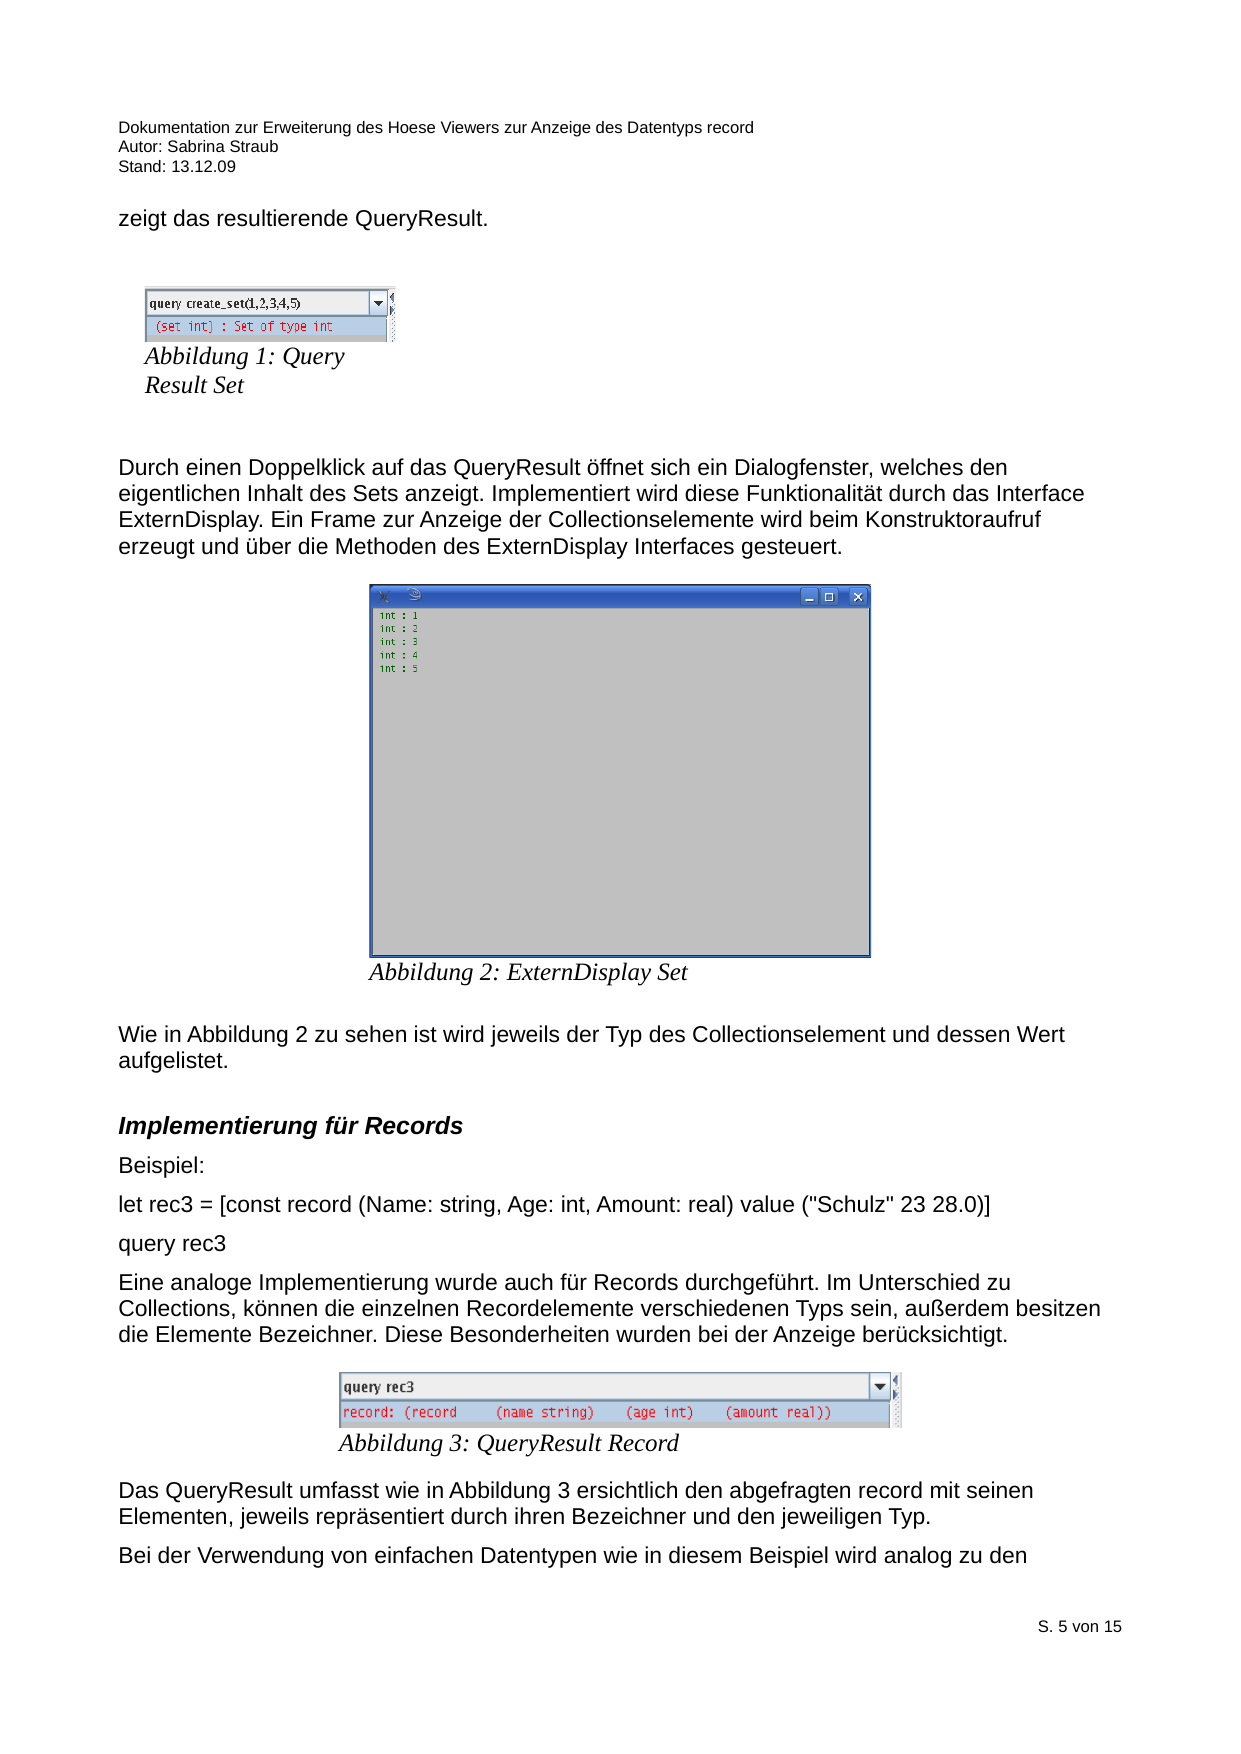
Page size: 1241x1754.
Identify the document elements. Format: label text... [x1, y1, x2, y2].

text Eine analoge Implementierung wurde auch für Records durchgeführt. Im Unterschied zu Collections, können die einzelnen Recordelemente verschiedenen Typs sein, außerdem besitzen die Elemente Bezeichner. Diese Besonderheiten wurden bei der Anzeige berücksichtigt. [118, 1269, 1122, 1348]
text query rec3 [118, 1230, 1122, 1256]
text zeigt das resultierende QueryResult. [118, 205, 1122, 231]
text Wie in Abbildung 2 zu sehen ist wird jeweils der Typ des Collectionselement und dessen Wert aufgelistet. [118, 1021, 1122, 1073]
text Beispiel: [118, 1152, 1122, 1178]
picture [369, 584, 872, 958]
text Abbildung 2: ExternDisplay Set [369, 958, 871, 986]
picture [144, 286, 396, 342]
text Abbildung 3: QueryResult Record [339, 1428, 901, 1457]
text Abbildung 1: Query Result Set [144, 342, 395, 399]
picture [339, 1372, 902, 1428]
text Bei der Verwendung von einfachen Datentypen wie in diesem Beispiel wird analog zu den [118, 1542, 1122, 1568]
text Das QueryResult umfasst wie in Abbildung 3 ersichtlich den abgefragten record mit seinen Elementen, jeweils repräsentiert durch ihren Bezeichner und den jeweiligen Typ. [118, 1477, 1122, 1529]
subtitle Implementierung für Records [118, 1111, 1122, 1139]
text let rec3 = [const record (Name: string, Age: int, Amount: real) value ("Schulz" 23 28.0)] [118, 1191, 1122, 1217]
text Durch einen Doppelklick auf das QueryResult öffnet sich ein Dialogfenster, welches den eigentlichen Inhalt des Sets anzeigt. Implementiert wird diese Funktionalität durch das Interface ExternDisplay. Ein Frame zur Anzeige der Collectionselemente wird beim Konstruktoraufruf erzeugt und über die Methoden des ExternDisplay Interfaces gesteuert. [118, 454, 1122, 559]
